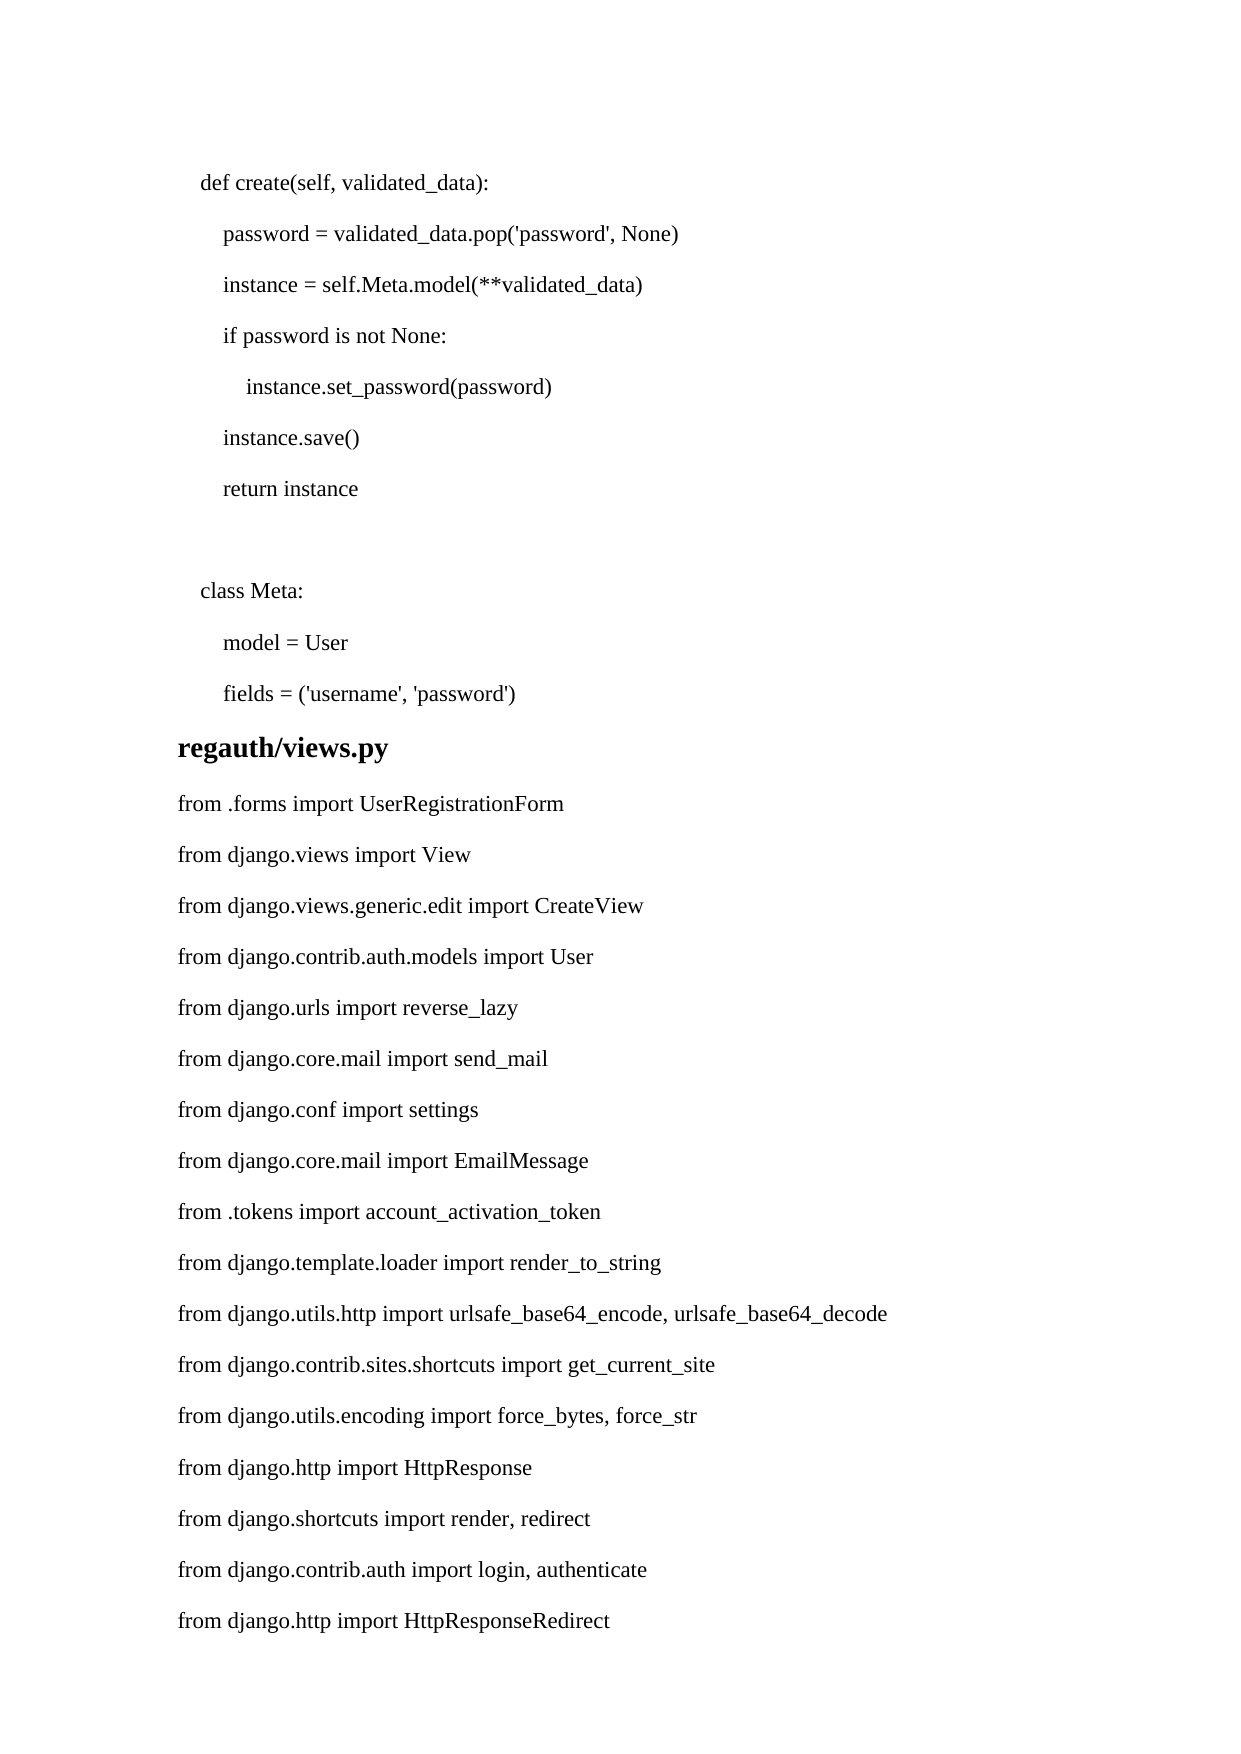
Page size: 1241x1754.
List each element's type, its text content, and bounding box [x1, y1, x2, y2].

text from django.contrib.auth.models import User [177, 943, 1152, 969]
text instance.save() [177, 424, 1152, 451]
text from django.http import HttpResponse [177, 1453, 1152, 1480]
text from django.template.loader import render_to_string [177, 1249, 1152, 1276]
text regauth/views.py [177, 731, 1152, 764]
text from django.contrib.auth import login, authenticate [177, 1556, 1152, 1582]
text fields = ('username', 'password') [177, 679, 1152, 706]
text from django.shortcuts import render, redirect [177, 1504, 1152, 1531]
text instance.set_password(password) [177, 373, 1152, 400]
text from django.http import HttpResponseRedirect [177, 1607, 1152, 1633]
text from django.views import View [177, 841, 1152, 867]
text from django.core.mail import send_mail [177, 1045, 1152, 1072]
text from django.urls import reverse_lazy [177, 994, 1152, 1021]
text if password is not None: [177, 322, 1152, 349]
text instance = self.Meta.model(**validated_data) [177, 271, 1152, 298]
text from .forms import UserRegistrationForm [177, 790, 1152, 816]
text from django.views.generic.edit import CreateView [177, 892, 1152, 918]
text return instance [177, 475, 1152, 502]
text def create(self, validated_data): [177, 169, 1152, 196]
text from django.core.mail import EmailMessage [177, 1147, 1152, 1174]
text from django.utils.encoding import force_bytes, force_str [177, 1402, 1152, 1429]
text class Meta: [177, 577, 1152, 604]
text from django.conf import settings [177, 1096, 1152, 1123]
text from .tokens import account_activation_token [177, 1198, 1152, 1225]
text password = validated_data.pop('password', None) [177, 220, 1152, 247]
text model = User [177, 628, 1152, 655]
text from django.contrib.sites.shortcuts import get_current_site [177, 1351, 1152, 1378]
text from django.utils.http import urlsafe_base64_encode, urlsafe_base64_decode [177, 1300, 1152, 1327]
